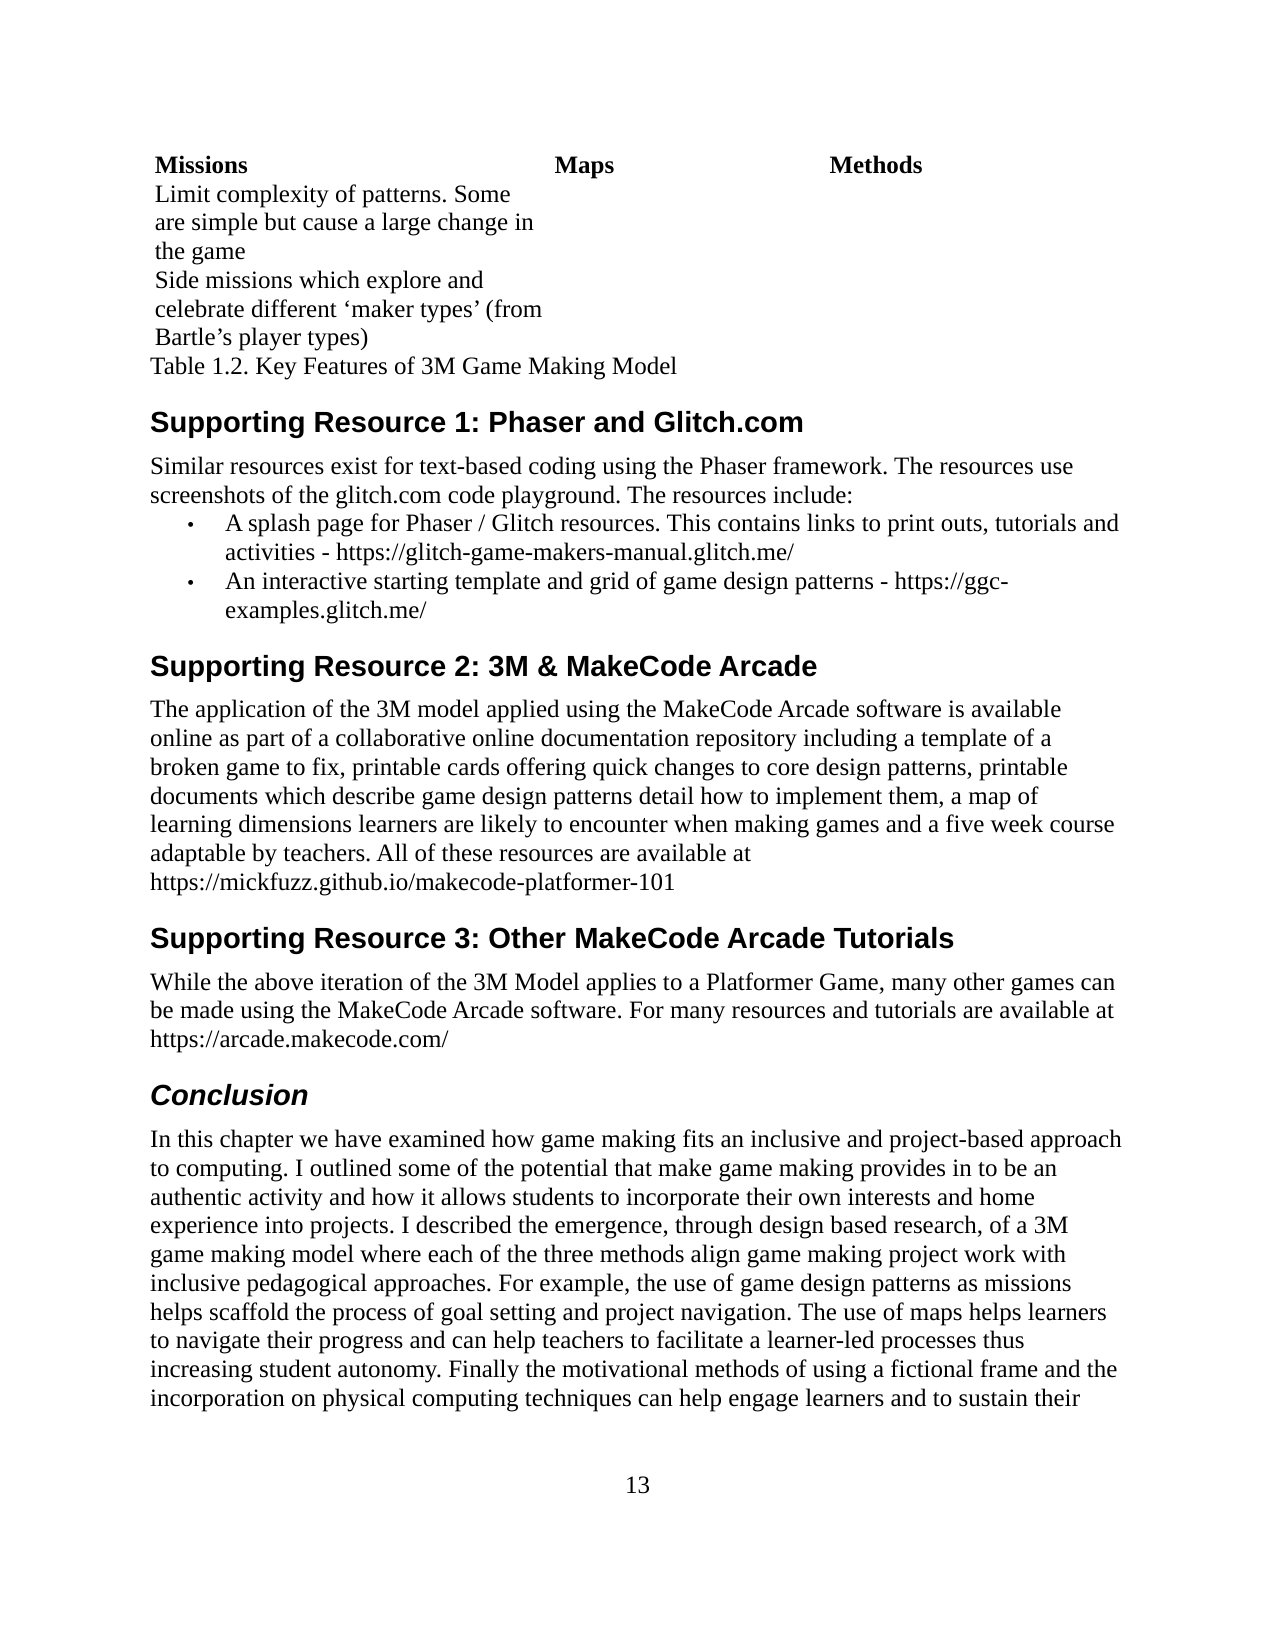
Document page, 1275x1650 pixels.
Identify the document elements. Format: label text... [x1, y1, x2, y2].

table_cell Limit complexity of patterns. Some are simple but cause a large change in the game [150, 179, 550, 265]
subtitle Supporting Resource 1: Phaser and Glitch.com [150, 405, 1125, 438]
text Table 1.2. Key Features of 3M Game Making Model [150, 351, 1125, 380]
list A splash page for Phaser / Glitch resources. This contains links to print outs, tutorials and activities - https://glitch-game-makers-manual.glitch.me/ [187, 508, 1125, 566]
table_header Maps [550, 150, 825, 179]
text In this chapter we have examined how game making fits an inclusive and project-based approach to computing. I outlined some of the potential that make game making provides in to be an authentic activity and how it allows students to incorporate their own interests and home experience into projects. I described the emergence, through design based research, of a 3M game making model where each of the three methods align game making project work with inclusive pedagogical approaches. For example, the use of game design patterns as missions helps scaffold the process of goal setting and project navigation. The use of maps helps learners to navigate their progress and can help teachers to facilitate a learner-led processes thus increasing student autonomy. Finally the motivational methods of using a fictional frame and the incorporation on physical computing techniques can help engage learners and to sustain their [150, 1124, 1125, 1412]
table_cell Side missions which explore and celebrate different ‘maker types’ (from Bartle’s player types) [150, 265, 550, 351]
subtitle Supporting Resource 2: 3M & MakeCode Arcade [150, 648, 1125, 682]
text Similar resources exist for text-based coding using the Phaser framework. The resources use screenshots of the glitch.com code playground. The resources include: [150, 451, 1125, 508]
table_cell [550, 179, 825, 265]
table_cell [550, 265, 825, 351]
text The application of the 3M model applied using the MakeCode Arcade software is available online as part of a collaborative online documentation repository including a template of a broken game to fix, printable cards offering quick changes to core design patterns, printable documents which describe game design patterns detail how to implement them, a map of learning dimensions learners are likely to encounter when making games and a five week course adaptable by teachers. All of these resources are available at https://mickfuzz.github.io/makecode-platformer-101 [150, 694, 1125, 896]
subtitle Conclusion [150, 1078, 1125, 1112]
table_header Missions [150, 150, 550, 179]
table_cell [825, 265, 1125, 351]
list An interactive starting template and grid of game design patterns - https://ggc-examples.glitch.me/ [187, 566, 1125, 623]
text While the above iteration of the 3M Model applies to a Platformer Game, many other games can be made using the MakeCode Arcade software. For many resources and tutorials are available at https://arcade.makecode.com/ [150, 967, 1125, 1053]
table_header Methods [825, 150, 1125, 179]
subtitle Supporting Resource 3: Other MakeCode Arcade Tutorials [150, 921, 1125, 954]
table_cell [825, 179, 1125, 265]
